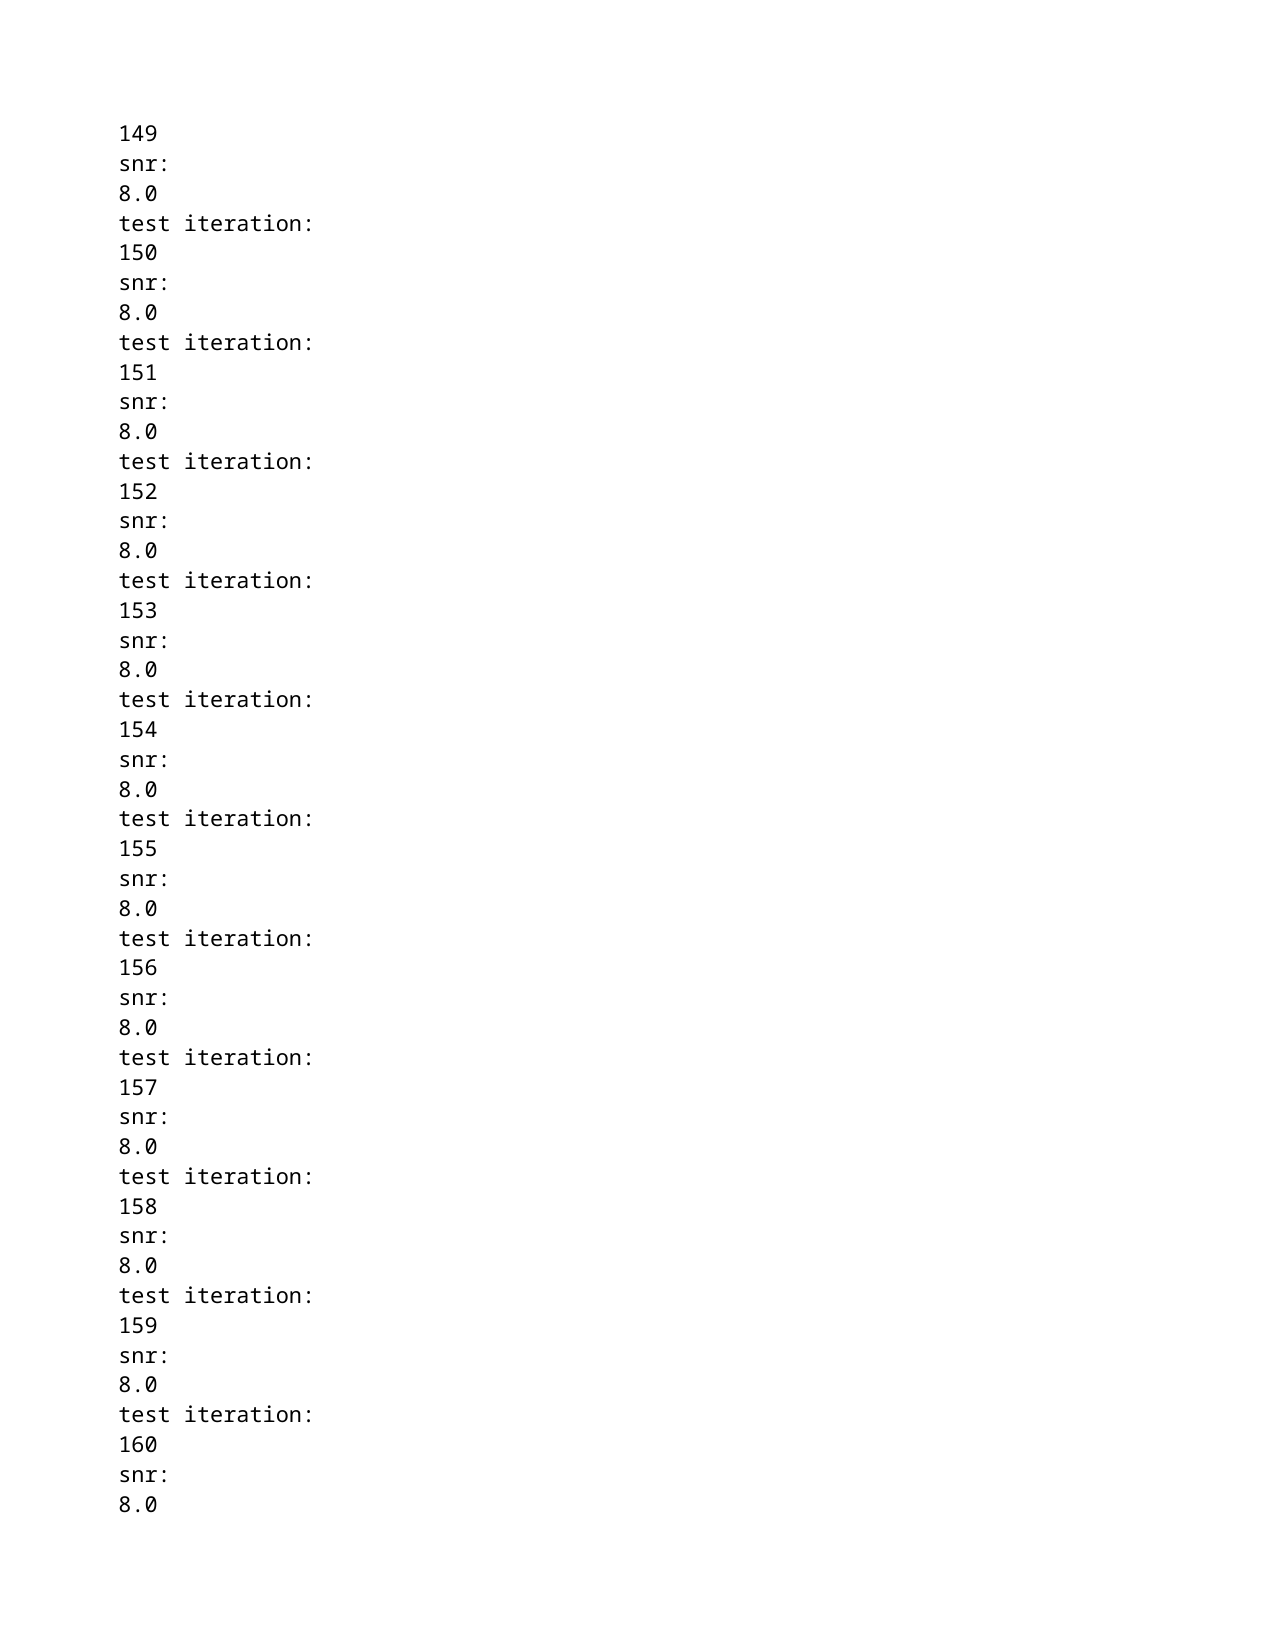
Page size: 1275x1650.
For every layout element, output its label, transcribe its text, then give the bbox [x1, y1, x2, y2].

text 153 [118, 595, 1157, 624]
text 149 [118, 118, 1157, 148]
text 8.0 [118, 297, 1157, 327]
text 8.0 [118, 178, 1157, 207]
text 158 [118, 1191, 1157, 1220]
text snr: [118, 505, 1157, 535]
text snr: [118, 148, 1157, 178]
text 8.0 [118, 1369, 1157, 1399]
text 160 [118, 1429, 1157, 1459]
text test iteration: [118, 446, 1157, 476]
text 8.0 [118, 1131, 1157, 1161]
text snr: [118, 863, 1157, 893]
text test iteration: [118, 1280, 1157, 1310]
text snr: [118, 1220, 1157, 1250]
text 8.0 [118, 535, 1157, 565]
text 150 [118, 237, 1157, 267]
text test iteration: [118, 922, 1157, 952]
text snr: [118, 1459, 1157, 1488]
text test iteration: [118, 1042, 1157, 1071]
text test iteration: [118, 684, 1157, 714]
text 8.0 [118, 654, 1157, 684]
text snr: [118, 982, 1157, 1012]
text snr: [118, 267, 1157, 297]
text snr: [118, 386, 1157, 416]
text test iteration: [118, 1399, 1157, 1429]
text 156 [118, 952, 1157, 982]
text test iteration: [118, 327, 1157, 356]
text 155 [118, 833, 1157, 863]
text 8.0 [118, 893, 1157, 922]
text 157 [118, 1071, 1157, 1101]
text 159 [118, 1310, 1157, 1339]
text 8.0 [118, 1012, 1157, 1042]
text 154 [118, 714, 1157, 744]
text snr: [118, 1339, 1157, 1369]
text 8.0 [118, 773, 1157, 803]
text 8.0 [118, 416, 1157, 446]
text snr: [118, 1101, 1157, 1131]
text snr: [118, 624, 1157, 654]
text 8.0 [118, 1250, 1157, 1280]
text 8.0 [118, 1488, 1157, 1518]
text snr: [118, 744, 1157, 773]
text 151 [118, 356, 1157, 386]
text test iteration: [118, 207, 1157, 237]
text test iteration: [118, 803, 1157, 833]
text 152 [118, 476, 1157, 505]
text test iteration: [118, 1161, 1157, 1191]
text test iteration: [118, 565, 1157, 595]
